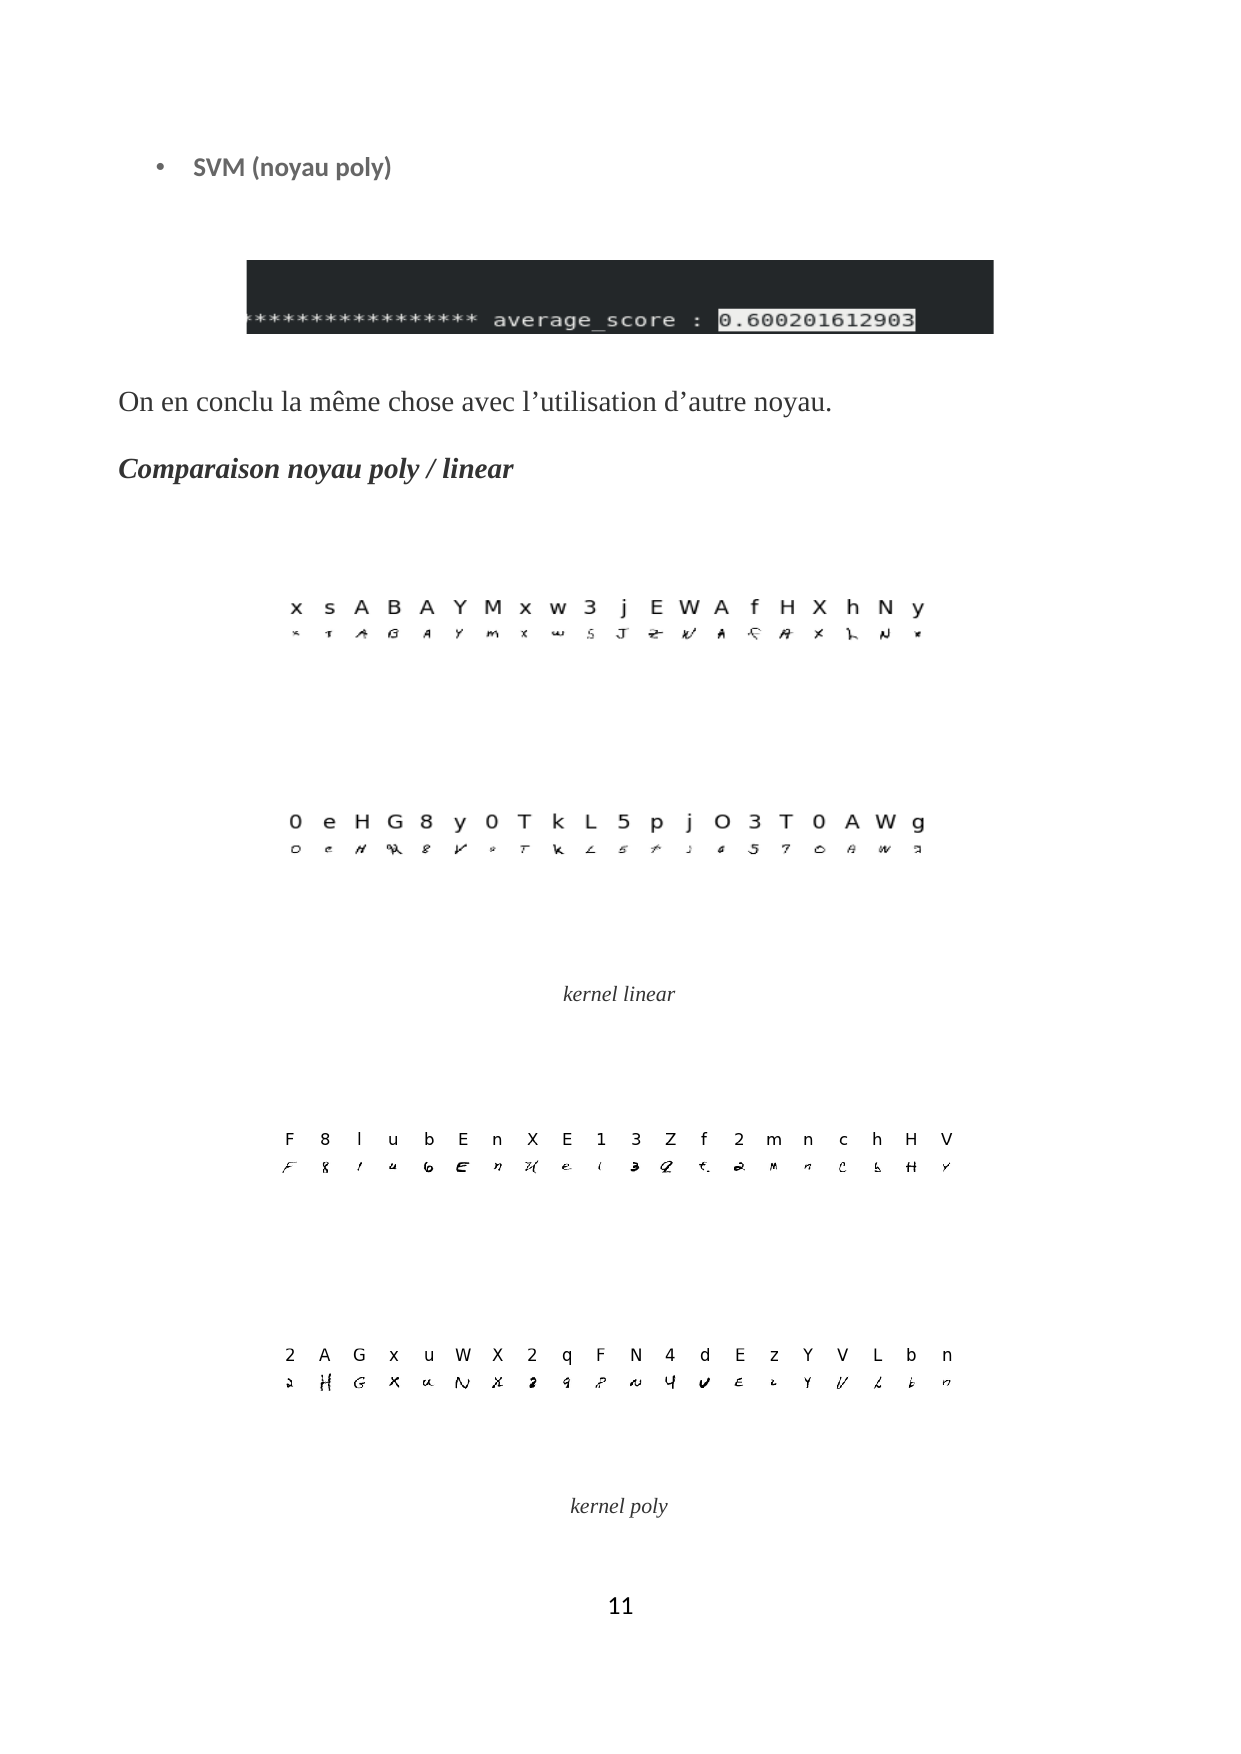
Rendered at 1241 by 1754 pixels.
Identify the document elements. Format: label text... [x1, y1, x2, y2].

picture [234, 518, 1006, 948]
text kernel linear [118, 981, 1122, 1006]
subtitle SVM (noyau poly) [156, 150, 1122, 183]
text kernel poly [118, 1040, 1122, 1518]
picture [203, 1040, 1038, 1493]
text On en conclu la même chose avec l’utilisation d’autre noyau. [118, 384, 1122, 418]
text Comparaison noyau poly / linear [118, 451, 1122, 485]
picture [246, 260, 994, 334]
